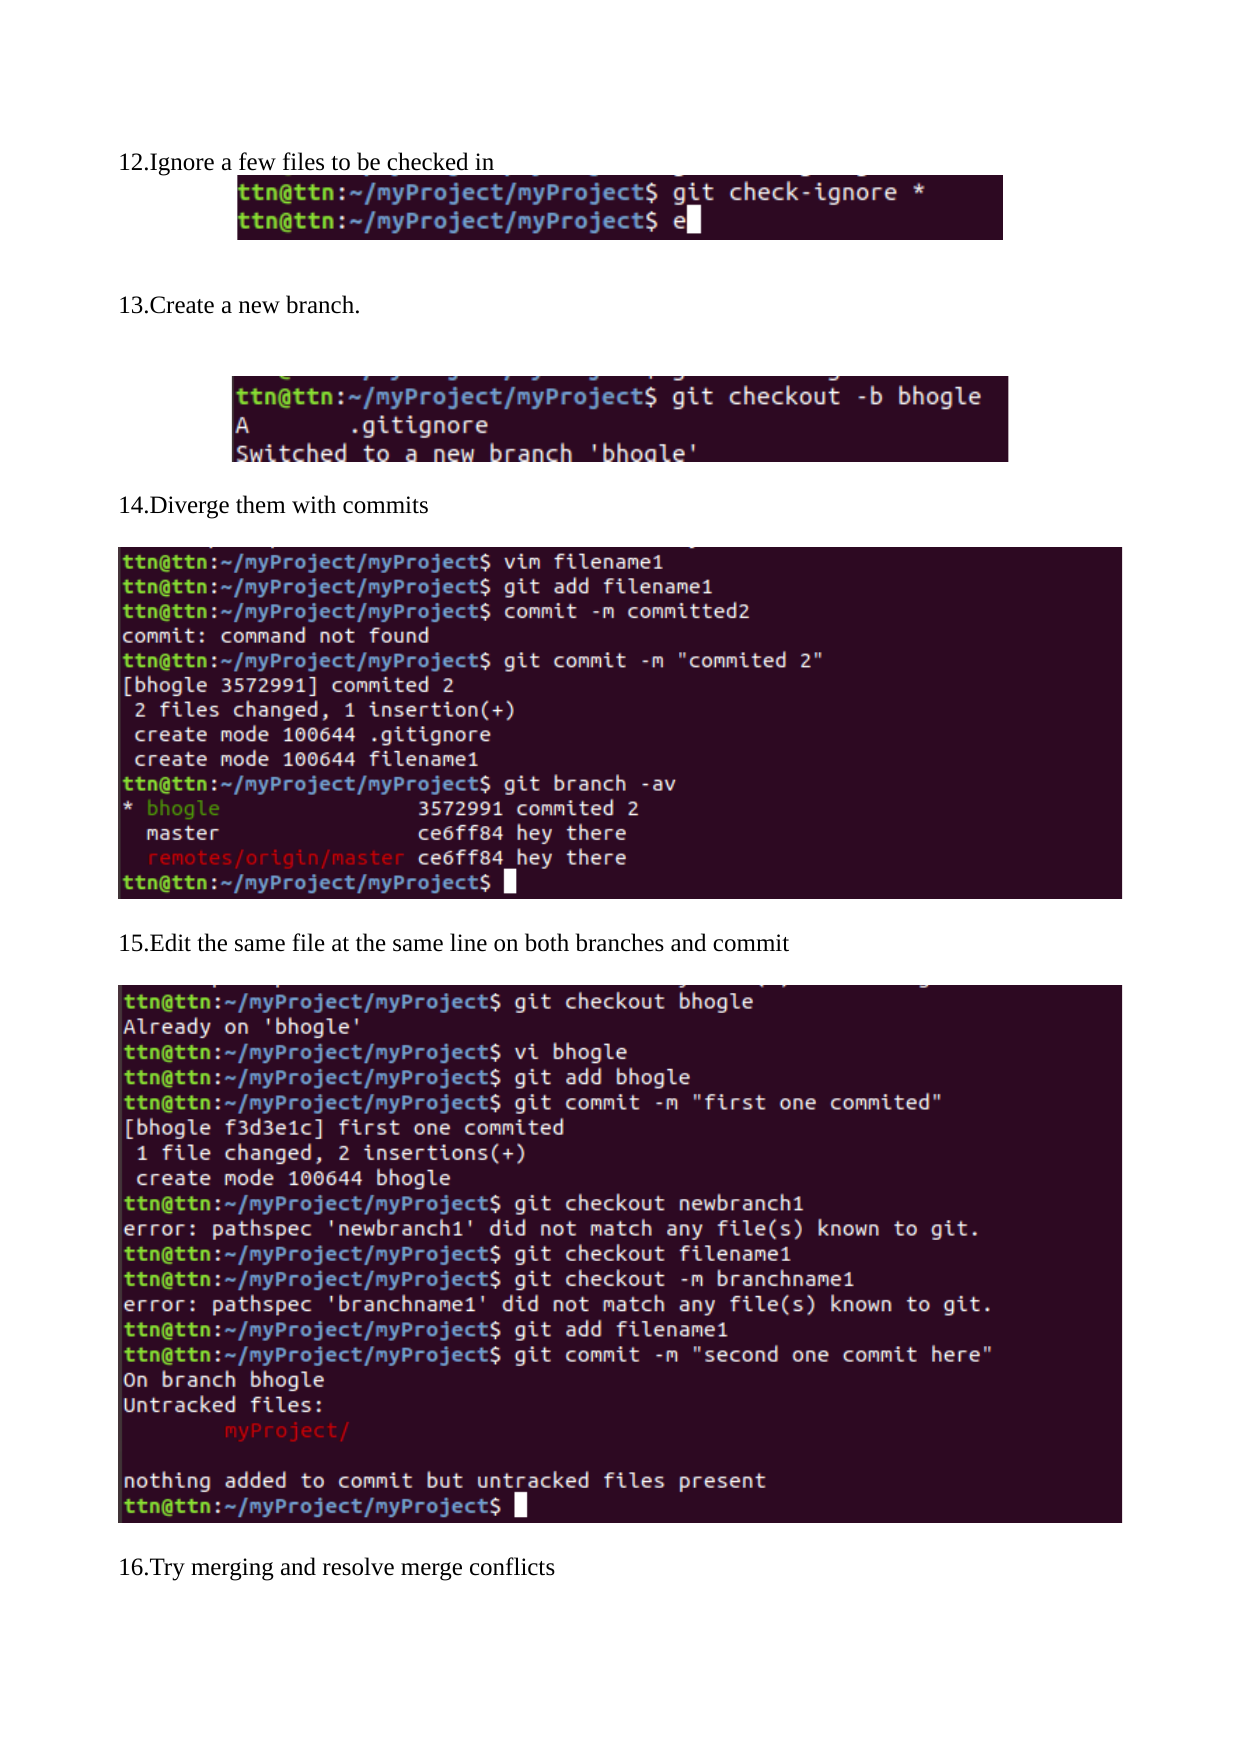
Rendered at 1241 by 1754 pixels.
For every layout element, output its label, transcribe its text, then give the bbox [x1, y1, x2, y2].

text 12.Ignore a few files to be checked in [118, 147, 1122, 176]
picture [118, 547, 1123, 899]
text 16.Try merging and resolve merge conflicts [118, 1552, 1122, 1580]
picture [118, 985, 1123, 1523]
picture [237, 175, 1003, 240]
text 15.Edit the same file at the same line on both branches and commit [118, 928, 1122, 956]
picture [231, 376, 1009, 462]
text 13.Create a new branch. [118, 291, 1122, 319]
text 14.Diverge them with commits [118, 490, 1122, 519]
